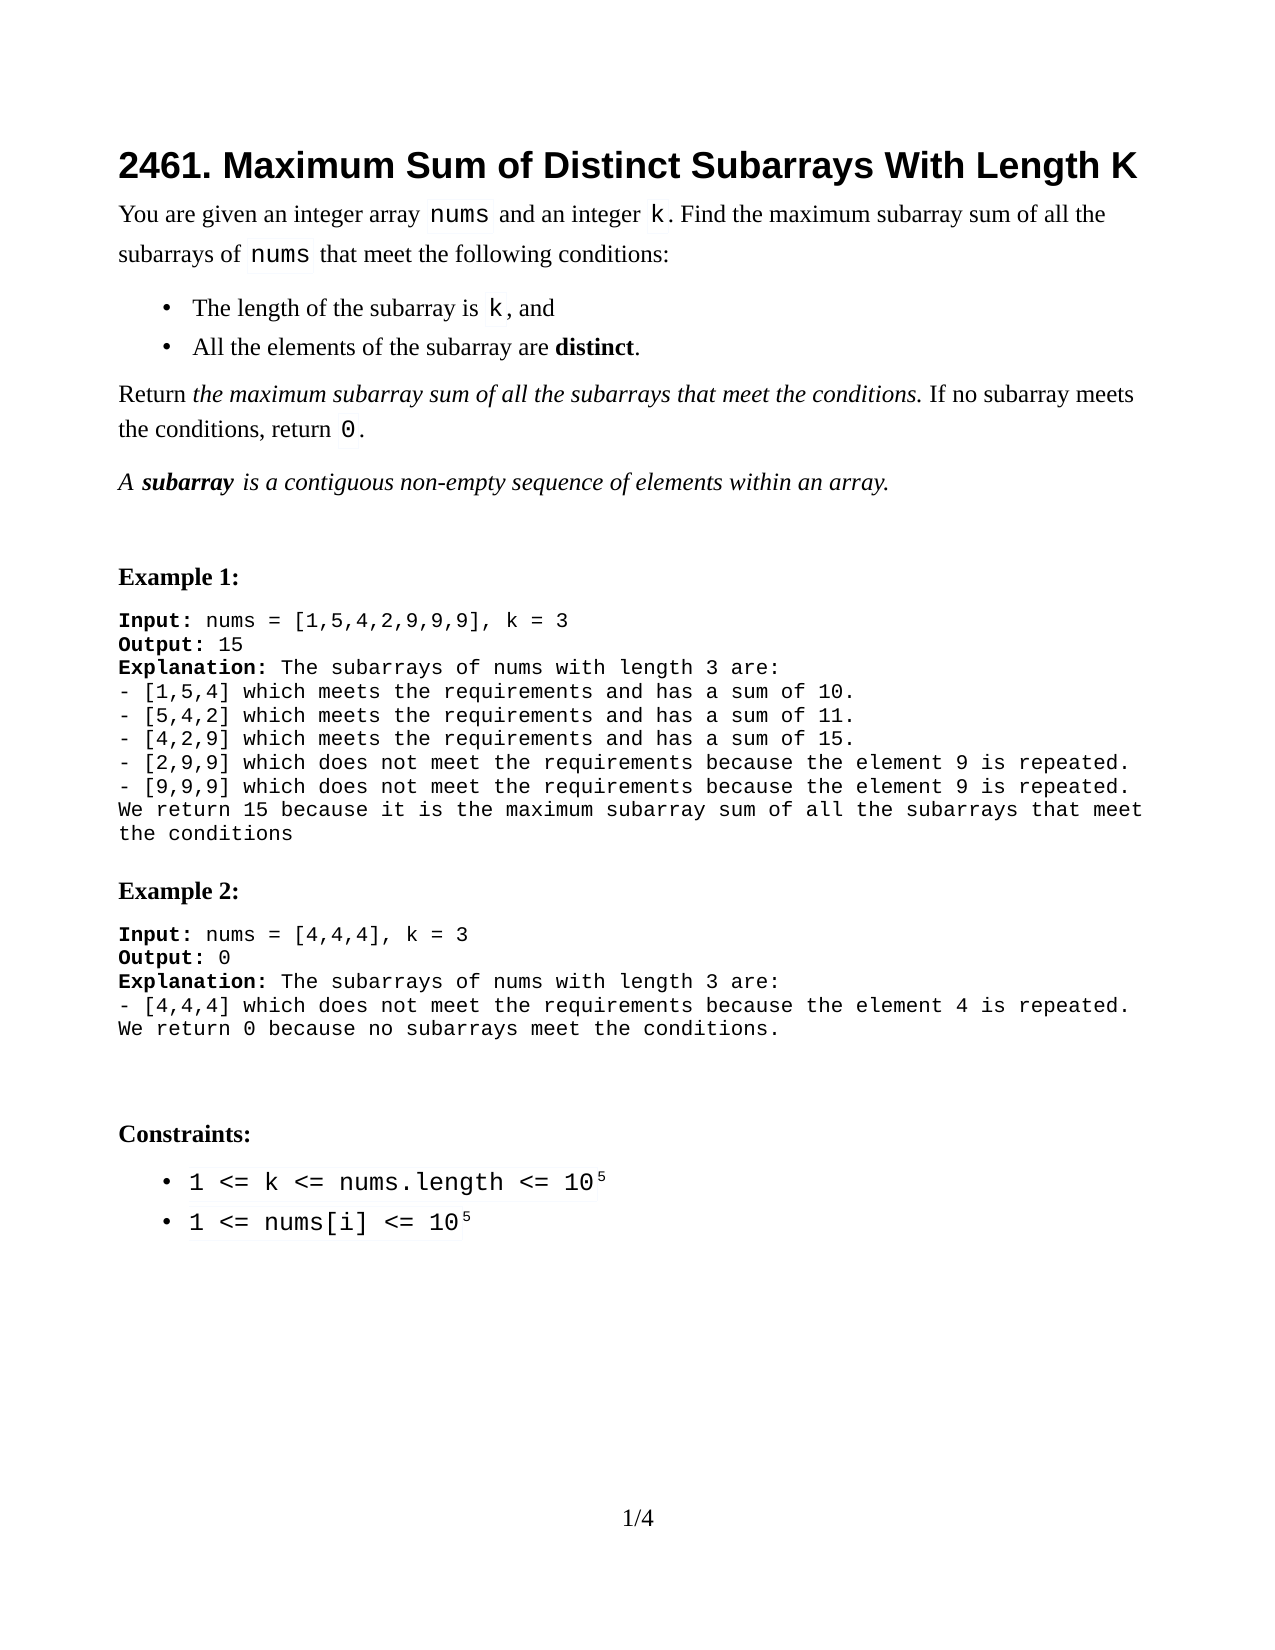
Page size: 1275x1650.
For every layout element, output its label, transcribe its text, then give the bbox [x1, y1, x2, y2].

list 1 <= k <= nums.length <= 105 [162, 1167, 597, 1201]
text Output: 0 [118, 947, 1157, 971]
text Input: nums = [1,5,4,2,9,9,9], k = 3 [118, 610, 1157, 634]
list The length of the subarray is k, and [162, 292, 485, 327]
text We return 0 because no subarrays meet the conditions. [118, 1018, 1157, 1042]
text - [4,4,4] which does not meet the requirements because the element 4 is repeated. [118, 994, 1157, 1018]
text Example 1: [118, 562, 1157, 591]
text Explanation: The subarrays of nums with length 3 are: [118, 657, 1157, 681]
list The length of the subarray is k, and [507, 292, 1157, 327]
text - [1,5,4] which meets the requirements and has a sum of 10. [118, 681, 1157, 705]
list 1 <= nums[i] <= 105 [162, 1206, 462, 1240]
list 1 <= k <= nums.length <= 105 [598, 1167, 1157, 1201]
list All the elements of the subarray are distinct. [162, 332, 1157, 361]
text Explanation: The subarrays of nums with length 3 are: [118, 971, 1157, 994]
text Example 2: [118, 876, 1157, 905]
text Output: 15 [118, 634, 1157, 657]
text You are given an integer array nums and an integer k. Find the maximum subarray sum of all the subarrays of nums that meet the following conditions: [118, 199, 1157, 273]
text - [4,2,9] which meets the requirements and has a sum of 15. [118, 728, 1157, 752]
text We return 15 because it is the maximum subarray sum of all the subarrays that meet the conditions [118, 799, 1157, 847]
text - [9,9,9] which does not meet the requirements because the element 9 is repeated. [118, 776, 1157, 799]
text - [5,4,2] which meets the requirements and has a sum of 11. [118, 705, 1157, 728]
text - [2,9,9] which does not meet the requirements because the element 9 is repeated. [118, 752, 1157, 776]
text Input: nums = [4,4,4], k = 3 [118, 924, 1157, 947]
text Constraints: [118, 1119, 1157, 1148]
text Return the maximum subarray sum of all the subarrays that meet the conditions. If no subarray meets the conditions, return 0. [118, 379, 1157, 448]
subtitle 2461. Maximum Sum of Distinct Subarrays With Length K [118, 143, 1157, 186]
list 1 <= nums[i] <= 105 [463, 1206, 1157, 1240]
text A subarray is a contiguous non-empty sequence of elements within an array. [118, 467, 1157, 496]
